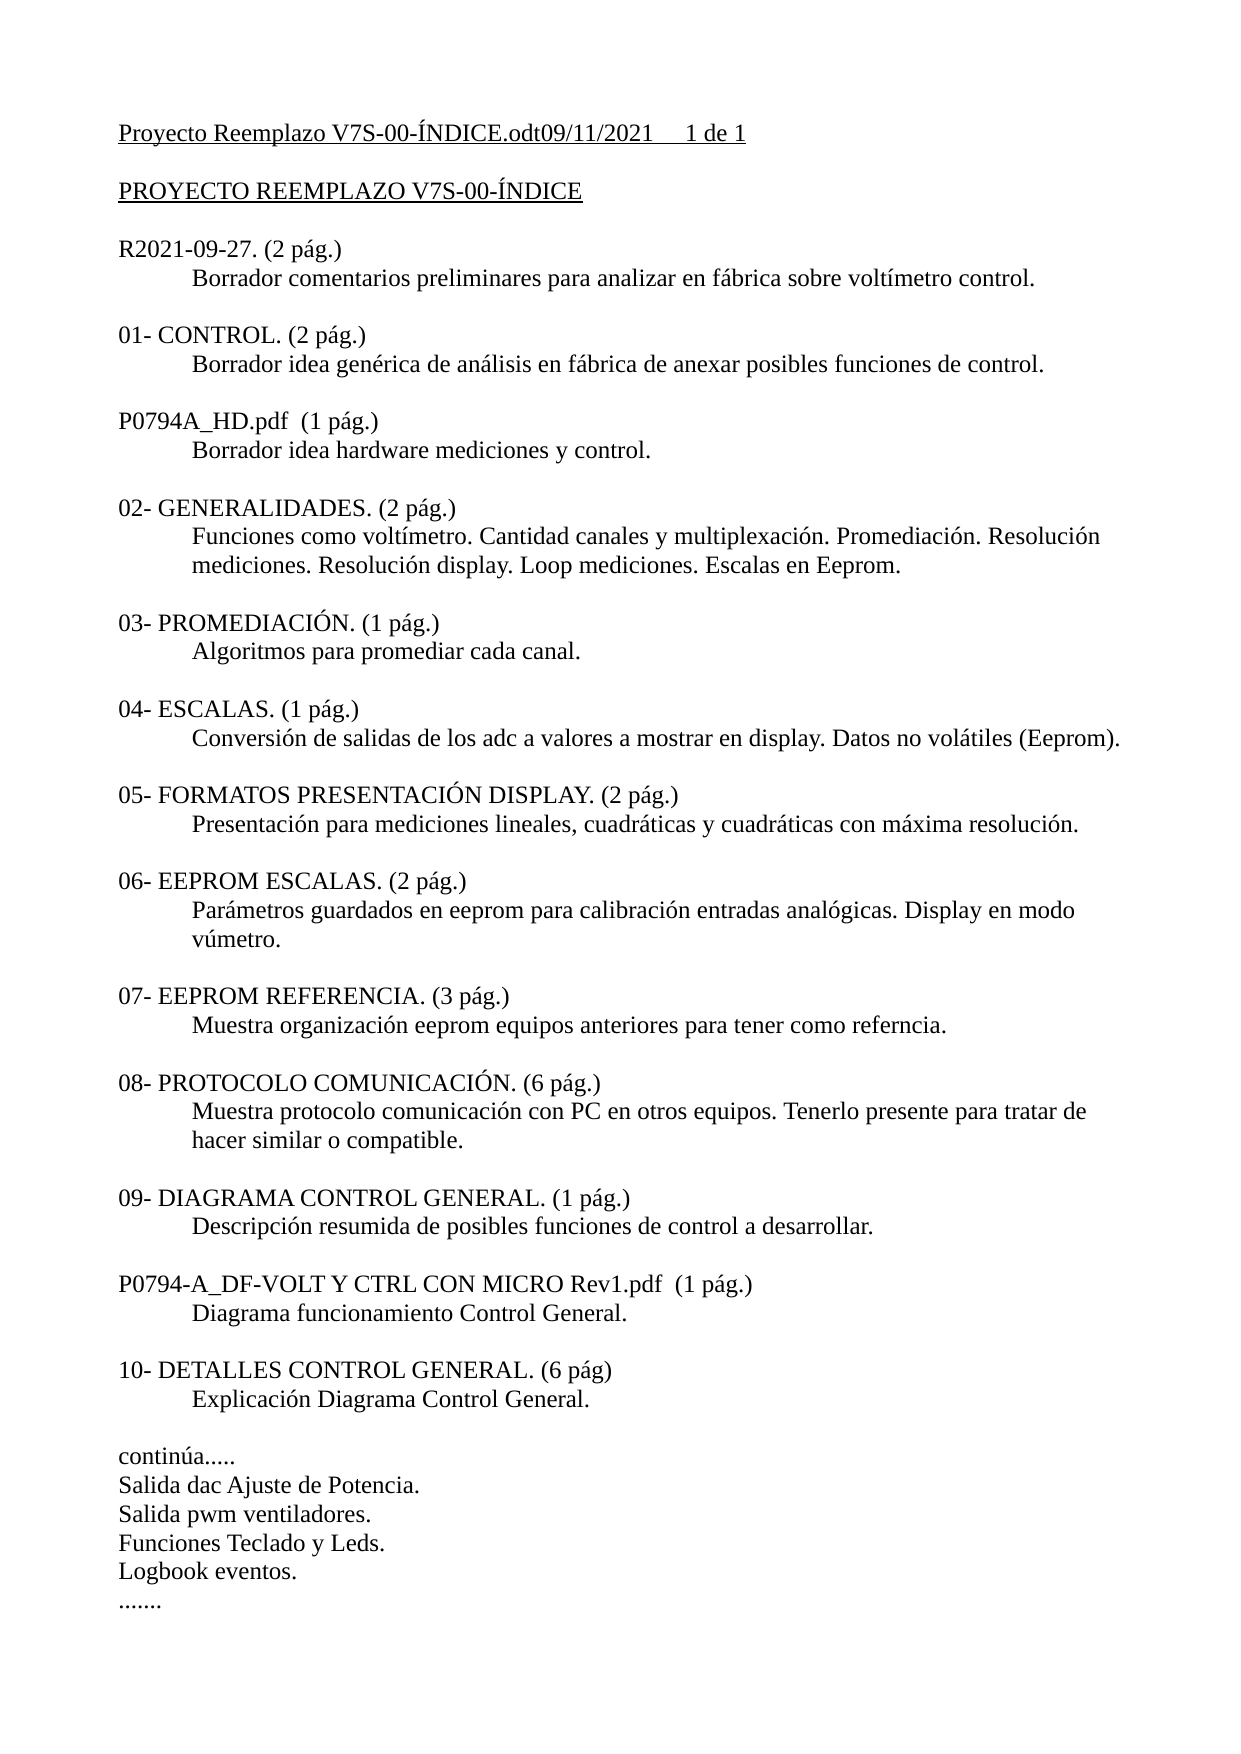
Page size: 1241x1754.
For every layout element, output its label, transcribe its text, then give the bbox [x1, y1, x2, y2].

text Muestra organización eeprom equipos anteriores para tener como referncia. [118, 1010, 1122, 1039]
text 01- CONTROL. (2 pág.) [118, 320, 1122, 349]
text Explicación Diagrama Control General. [118, 1384, 1122, 1413]
text Diagrama funcionamiento Control General. [118, 1298, 1122, 1326]
text P0794A_HD.pdf (1 pág.) [118, 406, 1122, 435]
text Logbook eventos. [118, 1556, 1122, 1585]
text 07- EEPROM REFERENCIA. (3 pág.) [118, 981, 1122, 1010]
text P0794-A_DF-VOLT Y CTRL CON MICRO Rev1.pdf (1 pág.) [118, 1269, 1122, 1298]
text 02- GENERALIDADES. (2 pág.) [118, 493, 1122, 521]
text 08- PROTOCOLO COMUNICACIÓN. (6 pág.) [118, 1068, 1122, 1096]
text Descripción resumida de posibles funciones de control a desarrollar. [118, 1211, 1122, 1240]
text Salida pwm ventiladores. [118, 1499, 1122, 1528]
text Borrador comentarios preliminares para analizar en fábrica sobre voltímetro control. [118, 263, 1122, 291]
text Parámetros guardados en eeprom para calibración entradas analógicas. Display en modo vúmetro. [118, 895, 1122, 953]
text R2021-09-27. (2 pág.) [118, 234, 1122, 263]
text 10- DETALLES CONTROL GENERAL. (6 pág) [118, 1355, 1122, 1384]
text Algoritmos para promediar cada canal. [118, 636, 1122, 665]
text ....... [118, 1585, 1122, 1614]
text 09- DIAGRAMA CONTROL GENERAL. (1 pág.) [118, 1183, 1122, 1211]
text Borrador idea hardware mediciones y control. [118, 435, 1122, 464]
text 05- FORMATOS PRESENTACIÓN DISPLAY. (2 pág.) [118, 780, 1122, 809]
text continúa..... [118, 1441, 1122, 1470]
text Funciones Teclado y Leds. [118, 1528, 1122, 1556]
text Conversión de salidas de los adc a valores a mostrar en display. Datos no volátiles (Eeprom). [118, 723, 1122, 751]
text 06- EEPROM ESCALAS. (2 pág.) [118, 866, 1122, 895]
text Presentación para mediciones lineales, cuadráticas y cuadráticas con máxima resolución. [118, 809, 1122, 838]
text Salida dac Ajuste de Potencia. [118, 1470, 1122, 1499]
text Muestra protocolo comunicación con PC en otros equipos. Tenerlo presente para tratar de hacer similar o compatible. [118, 1096, 1122, 1154]
text 03- PROMEDIACIÓN. (1 pág.) [118, 608, 1122, 636]
text Borrador idea genérica de análisis en fábrica de anexar posibles funciones de control. [118, 349, 1122, 378]
text PROYECTO REEMPLAZO V7S-00-ÍNDICE [118, 176, 1122, 205]
text Funciones como voltímetro. Cantidad canales y multiplexación. Promediación. Resolución mediciones. Resolución display. Loop mediciones. Escalas en Eeprom. [118, 521, 1122, 579]
text 04- ESCALAS. (1 pág.) [118, 694, 1122, 723]
